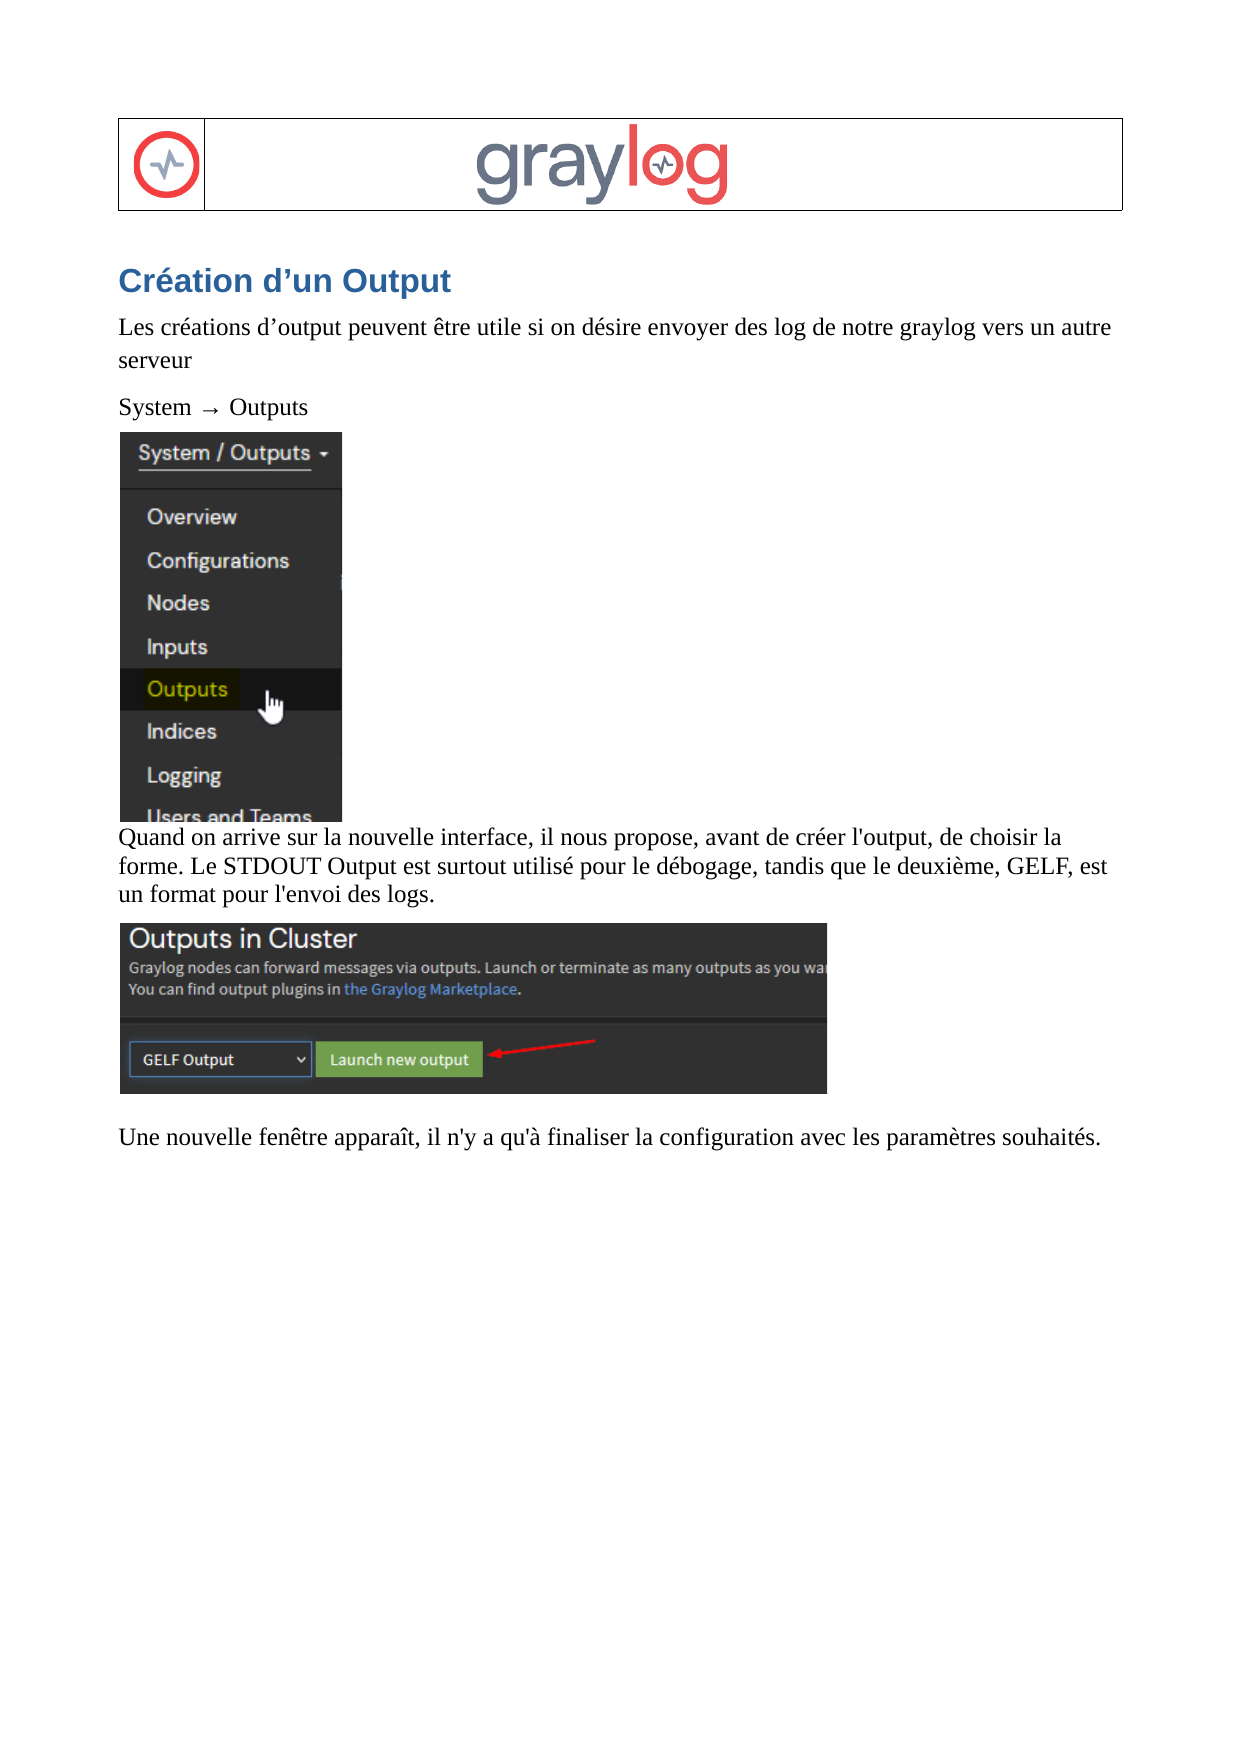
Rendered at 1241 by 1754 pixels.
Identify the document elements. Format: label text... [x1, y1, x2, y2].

picture [476, 124, 728, 205]
picture [120, 923, 828, 1094]
text System → Outputs [118, 392, 1122, 421]
text Quand on arrive sur la nouvelle interface, il nous propose, avant de créer l'output, de choisir la forme. Le STDOUT Output est surtout utilisé pour le débogage, tandis que le deuxième, GELF, est un format pour l'envoi des logs. [118, 440, 1122, 908]
subtitle Création d’un Output [118, 261, 1122, 299]
text Une nouvelle fenêtre apparaît, il n'y a qu'à finaliser la configuration avec les paramètres souhaités. [118, 1122, 1122, 1151]
picture [133, 131, 200, 198]
text Les créations d’output peuvent être utile si on désire envoyer des log de notre graylog vers un autre serveur [118, 312, 1122, 373]
picture [120, 432, 343, 822]
